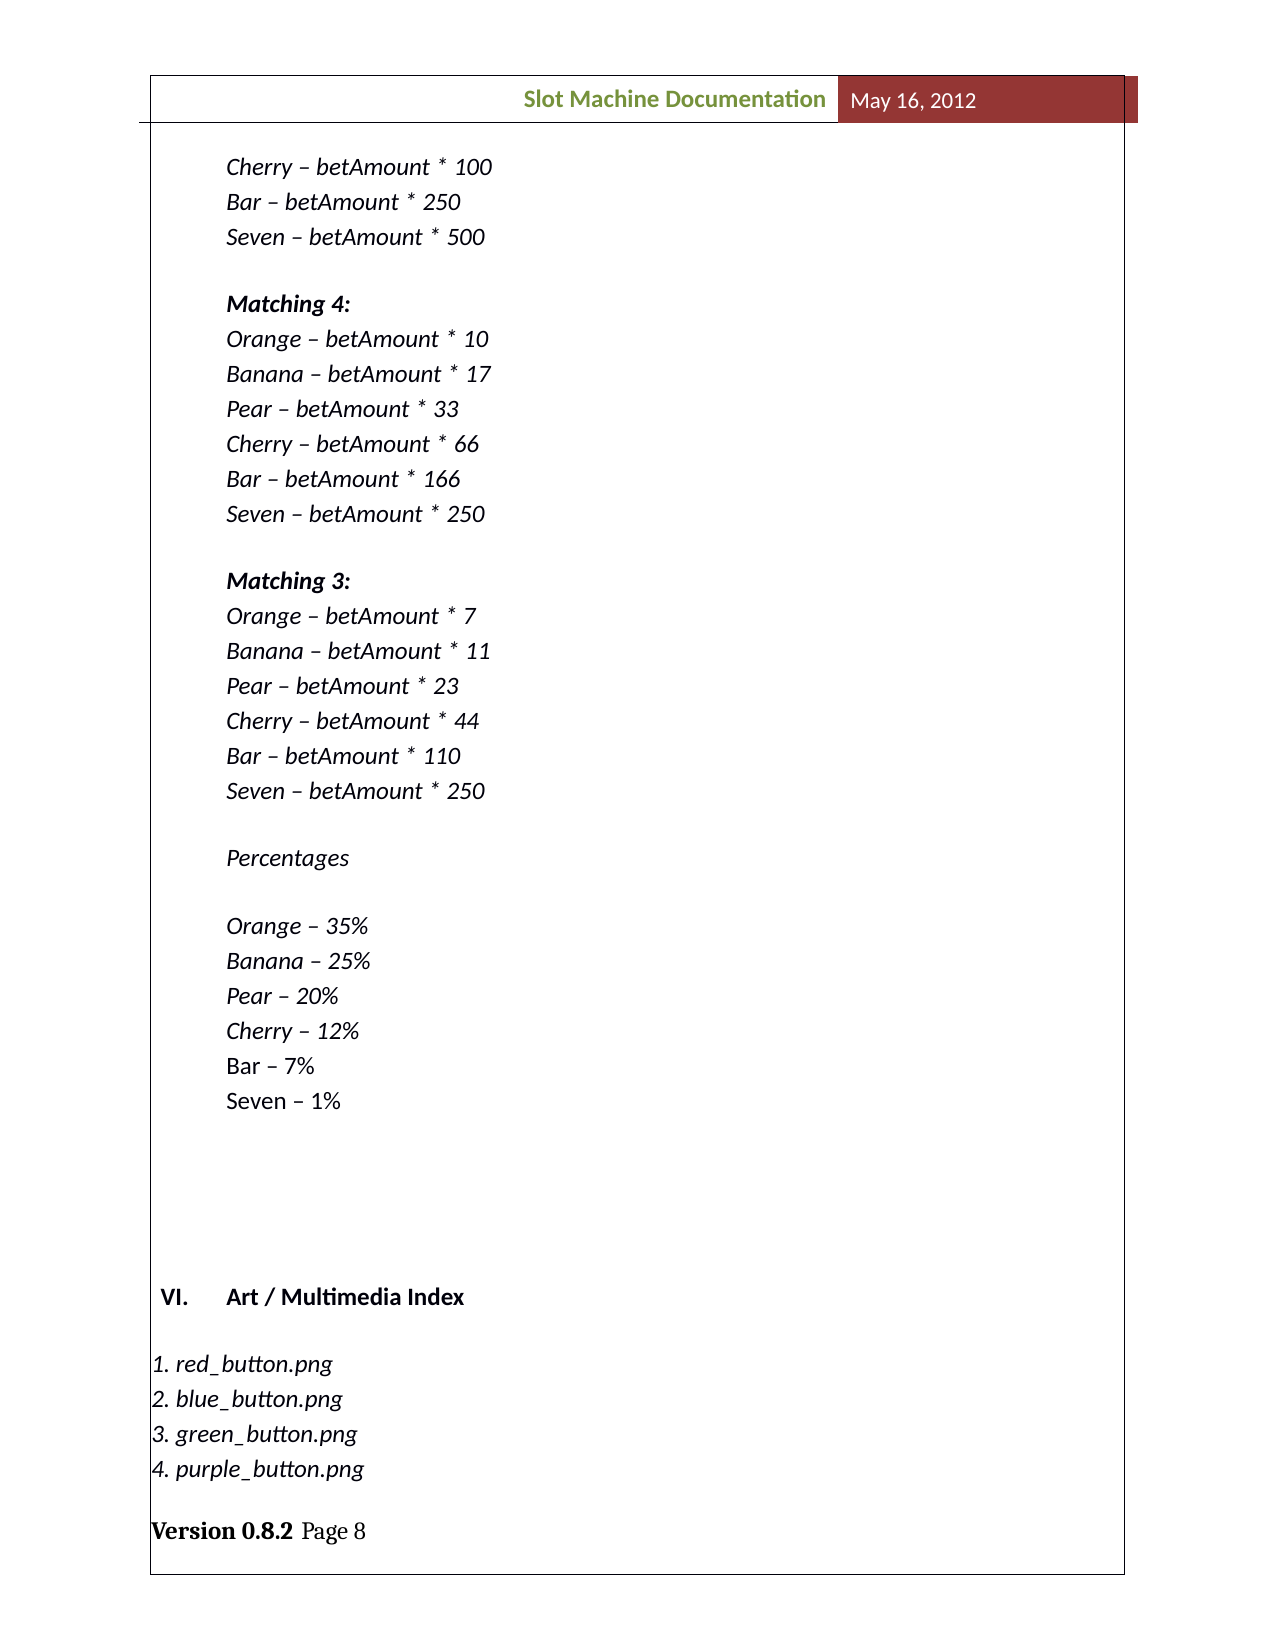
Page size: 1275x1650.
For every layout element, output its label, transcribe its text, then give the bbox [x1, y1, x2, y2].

list Banana – 25% [226, 945, 1124, 975]
list Orange – betAmount * 10 [226, 323, 1124, 354]
list Matching 4: [226, 288, 1124, 319]
list Seven – betAmount * 250 [226, 498, 1124, 529]
list Pear – betAmount * 33 [226, 393, 1124, 424]
list 4. purple_button.png [151, 1453, 1124, 1483]
list Bar – betAmount * 166 [226, 463, 1124, 494]
list Bar – 7% [226, 1050, 1124, 1080]
list Banana – betAmount * 11 [226, 635, 1124, 666]
list Seven – betAmount * 500 [226, 221, 1124, 252]
list Pear – 20% [226, 980, 1124, 1010]
list 1. red_button.png [151, 1348, 1124, 1378]
list Pear – betAmount * 23 [226, 670, 1124, 701]
list Cherry – betAmount * 100 [226, 151, 1124, 182]
list Seven – betAmount * 250 [226, 775, 1124, 806]
list 2. blue_button.png [151, 1383, 1124, 1413]
list Orange – betAmount * 7 [226, 600, 1124, 631]
list Seven – 1% [226, 1085, 1124, 1115]
list Bar – betAmount * 110 [226, 740, 1124, 771]
list Bar – betAmount * 250 [226, 186, 1124, 217]
list Art / Multimedia Index [188, 1281, 1124, 1311]
list Cherry – betAmount * 66 [226, 428, 1124, 459]
list Cherry – 12% [226, 1015, 1124, 1045]
list Matching 3: [226, 565, 1124, 596]
list Orange – 35% [226, 910, 1124, 940]
list Cherry – betAmount * 44 [226, 705, 1124, 736]
list Percentages [226, 843, 1124, 873]
list Banana – betAmount * 17 [226, 358, 1124, 389]
list 3. green_button.png [151, 1418, 1124, 1448]
